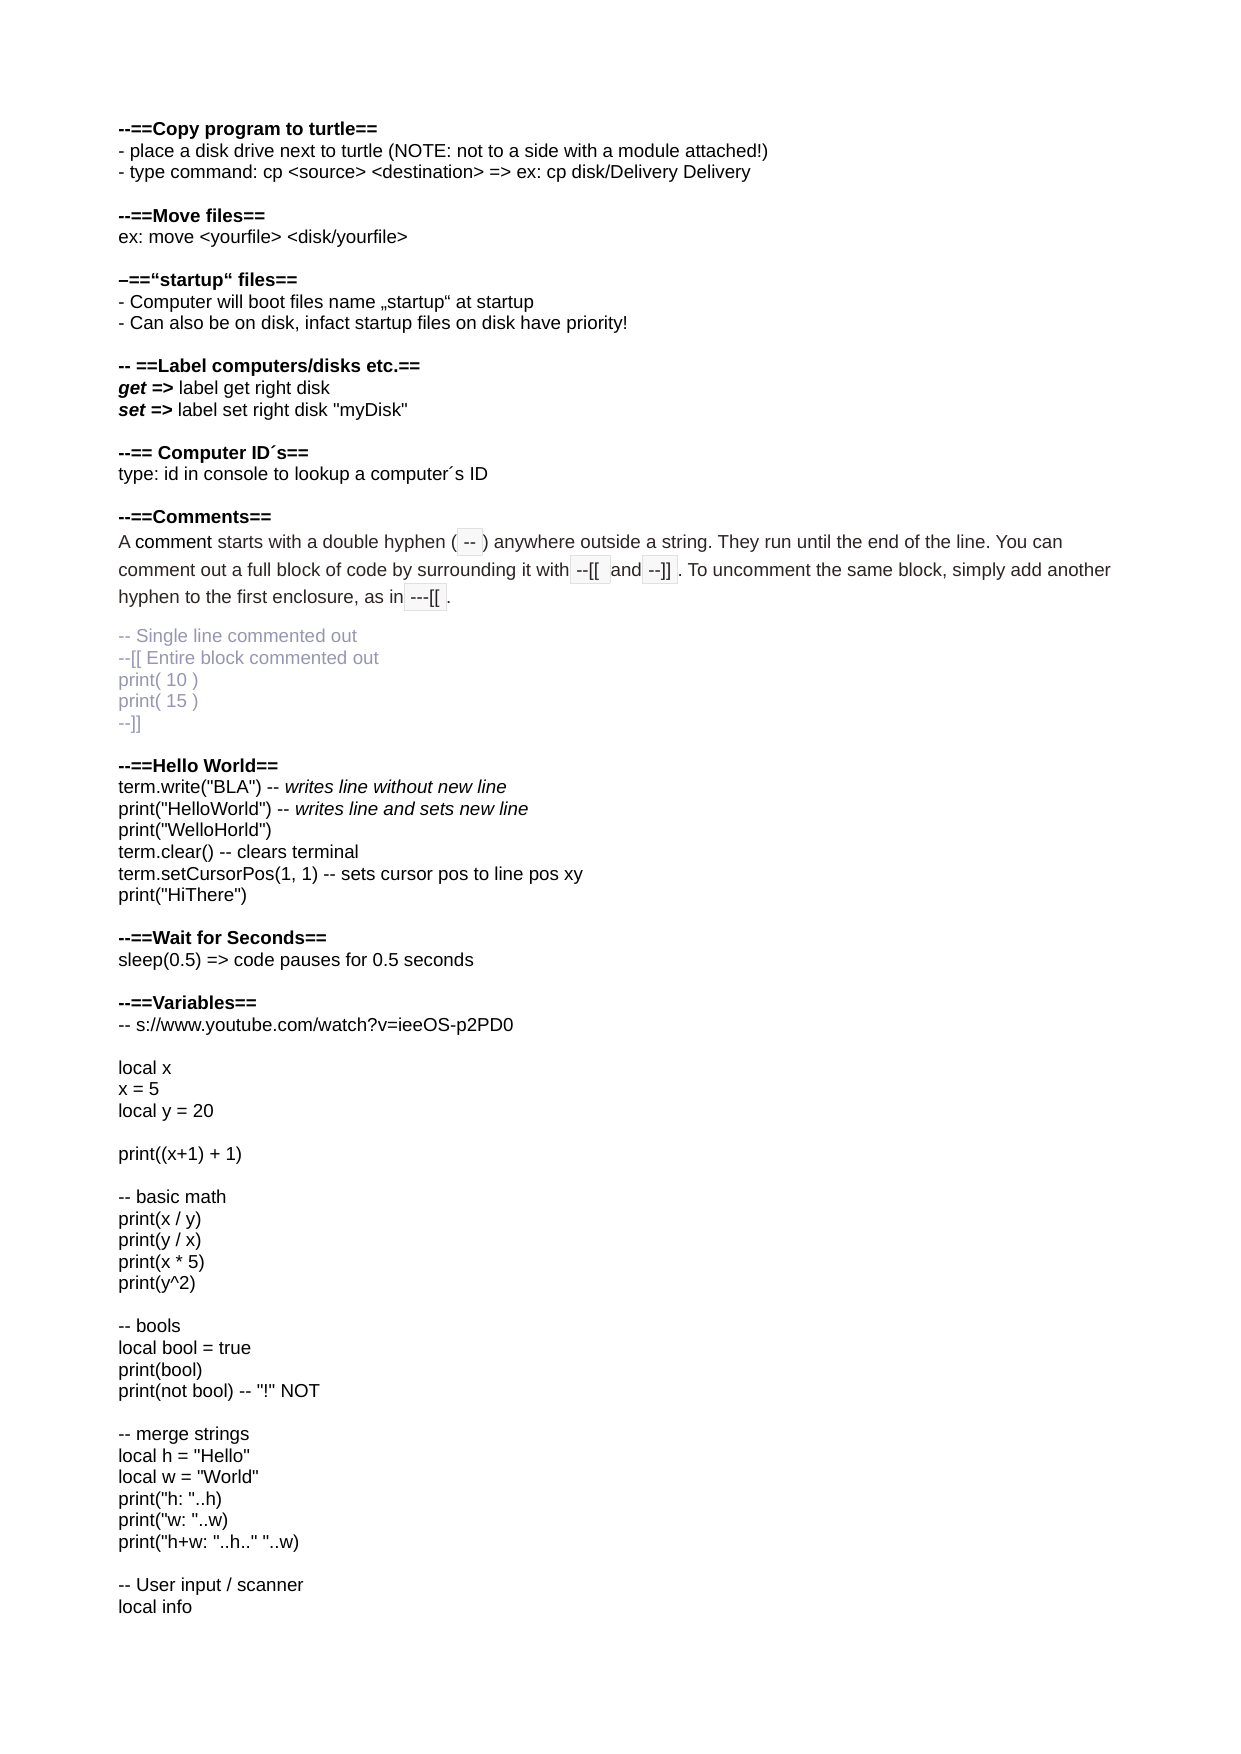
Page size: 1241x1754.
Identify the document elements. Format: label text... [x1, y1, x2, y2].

text --==Copy program to turtle== [118, 118, 1122, 140]
text -- ==Label computers/disks etc.== [118, 355, 1122, 377]
text -- s://www.youtube.com/watch?v=ieeOS-p2PD0 local x [118, 1013, 1122, 1078]
text - Computer will boot files name „startup“ at startup [118, 291, 1122, 312]
text print( 15 ) [118, 690, 1122, 711]
text --== Computer ID´s== [118, 442, 1122, 463]
text --==Hello World== term.write("BLA") -- writes line without new line print("HelloWorld") -- writes line and sets new line print("WelloHorld") term.clear() -- clears terminal term.setCursorPos(1, 1) -- sets cursor pos to line pos xy print("HiThere") [118, 754, 1122, 927]
text --]] [118, 711, 1122, 733]
text - Can also be on disk, infact startup files on disk have priority! [118, 312, 1122, 334]
text -- Single line commented out --[[ Entire block commented out [118, 625, 1122, 668]
text –==“startup“ files== [118, 269, 1122, 291]
text --==Variables== [118, 970, 1122, 1013]
text --==Move files== [118, 204, 1122, 226]
text A comment starts with a double hyphen (--) anywhere outside a string. They run until the end of the line. You can comment out a full block of code by surrounding it with--[[ and--]]. To uncomment the same block, simply add another hyphen to the first enclosure, as in---[[. [118, 528, 1122, 611]
text ex: move <yourfile> <disk/yourfile> [118, 226, 1122, 247]
text -- User input / scanner local info [118, 1574, 1122, 1617]
text - type command: cp <source> <destination> => ex: cp disk/Delivery Delivery [118, 161, 1122, 183]
text x = 5 [118, 1078, 1122, 1099]
text get => label get right disk [118, 377, 1122, 398]
text print( 10 ) [118, 668, 1122, 690]
text - place a disk drive next to turtle (NOTE: not to a side with a module attached!) [118, 140, 1122, 161]
text sleep(0.5) => code pauses for 0.5 seconds [118, 949, 1122, 970]
text type: id in console to lookup a computer´s ID [118, 463, 1122, 485]
text --==Comments== [118, 506, 1122, 528]
text --==Wait for Seconds== [118, 927, 1122, 949]
text local y = 20 print((x+1) + 1) -- basic math print(x / y) print(y / x) print(x * 5) print(y^2) -- bools local bool = true print(bool) print(not bool) -- "!" NOT -- merge strings local h = "Hello" local w = "World" print("h: "..h) print("w: "..w) print("h+w: "..h.." "..w) [118, 1099, 1122, 1574]
text set => label set right disk "myDisk" [118, 398, 1122, 420]
